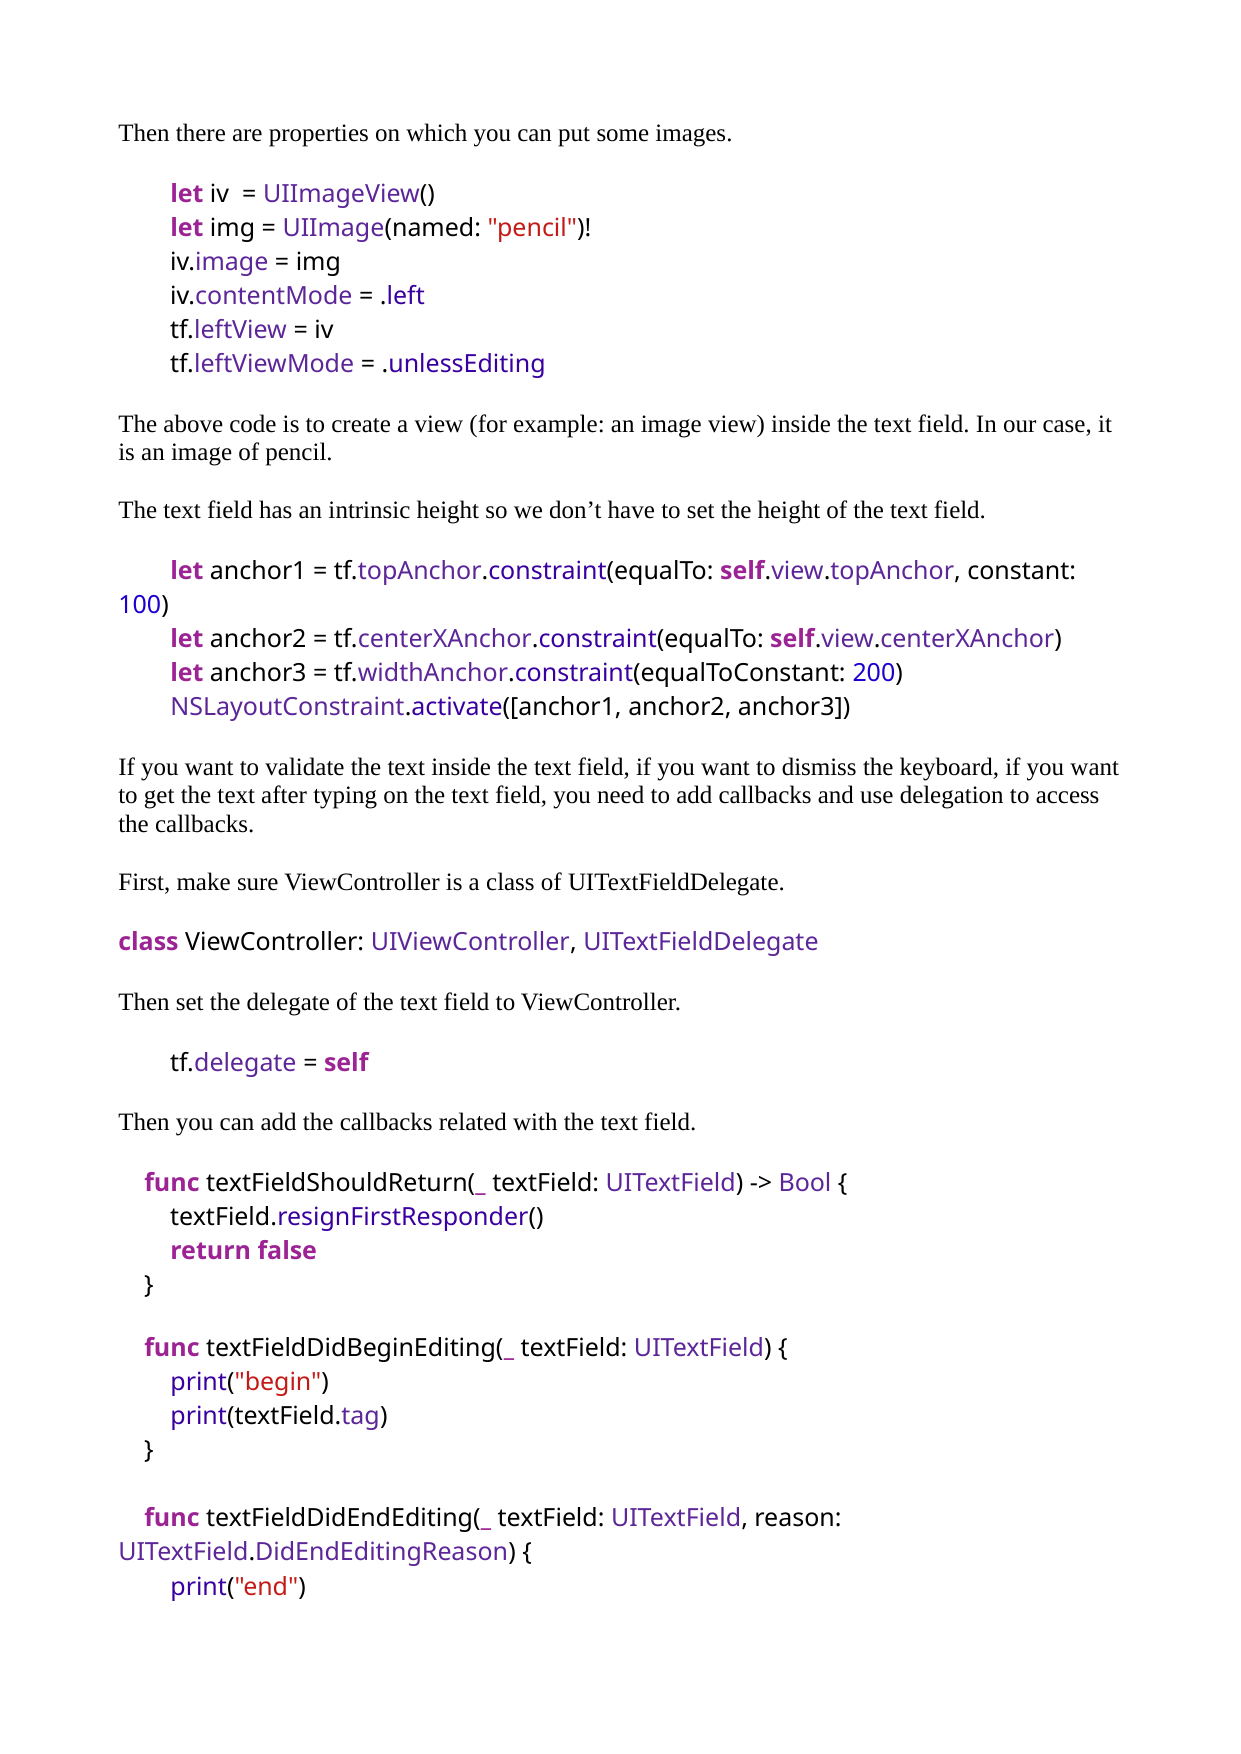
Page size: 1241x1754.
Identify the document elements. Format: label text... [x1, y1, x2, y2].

text tf.leftView = iv [118, 312, 1122, 346]
text NSLayoutConstraint.activate([anchor1, anchor2, anchor3]) [118, 689, 1122, 723]
text let img = UIImage(named: "pencil")! [118, 210, 1122, 244]
text let anchor3 = tf.widthAnchor.constraint(equalToConstant: 200) [118, 655, 1122, 689]
text The text field has an intrinsic height so we don’t have to set the height of the text field. [118, 495, 1122, 524]
text tf.delegate = self [118, 1044, 1122, 1078]
text func textFieldShouldReturn(_ textField: UITextField) -> Bool { [118, 1165, 1122, 1199]
text print("end") [118, 1568, 1122, 1602]
text Then set the delegate of the text field to ViewController. [118, 987, 1122, 1016]
text First, make sure ViewController is a class of UITextFieldDelegate. [118, 867, 1122, 895]
text print(textField.tag) [118, 1398, 1122, 1432]
text iv.image = img [118, 244, 1122, 278]
text If you want to validate the text inside the text field, if you want to dismiss the keyboard, if you want to get the text after typing on the text field, you need to add callbacks and use delegation to access the callbacks. [118, 752, 1122, 838]
text iv.contentMode = .left [118, 278, 1122, 312]
text Then there are properties on which you can put some images. [118, 118, 1122, 147]
text } [118, 1267, 1122, 1301]
text let anchor1 = tf.topAnchor.constraint(equalTo: self.view.topAnchor, constant: 100) [118, 552, 1122, 621]
text let anchor2 = tf.centerXAnchor.constraint(equalTo: self.view.centerXAnchor) [118, 621, 1122, 655]
text class ViewController: UIViewController, UITextFieldDelegate [118, 924, 1122, 958]
text } [118, 1432, 1122, 1466]
text return false [118, 1233, 1122, 1267]
text textField.resignFirstResponder() [118, 1199, 1122, 1233]
text func textFieldDidEndEditing(_ textField: UITextField, reason: UITextField.DidEndEditingReason) { [118, 1500, 1122, 1568]
text func textFieldDidBeginEditing(_ textField: UITextField) { [118, 1330, 1122, 1364]
text print("begin") [118, 1364, 1122, 1398]
text tf.leftViewMode = .unlessEditing [118, 346, 1122, 380]
text let iv = UIImageView() [118, 176, 1122, 210]
text The above code is to create a view (for example: an image view) inside the text field. In our case, it is an image of pencil. [118, 409, 1122, 466]
text Then you can add the callbacks related with the text field. [118, 1107, 1122, 1136]
